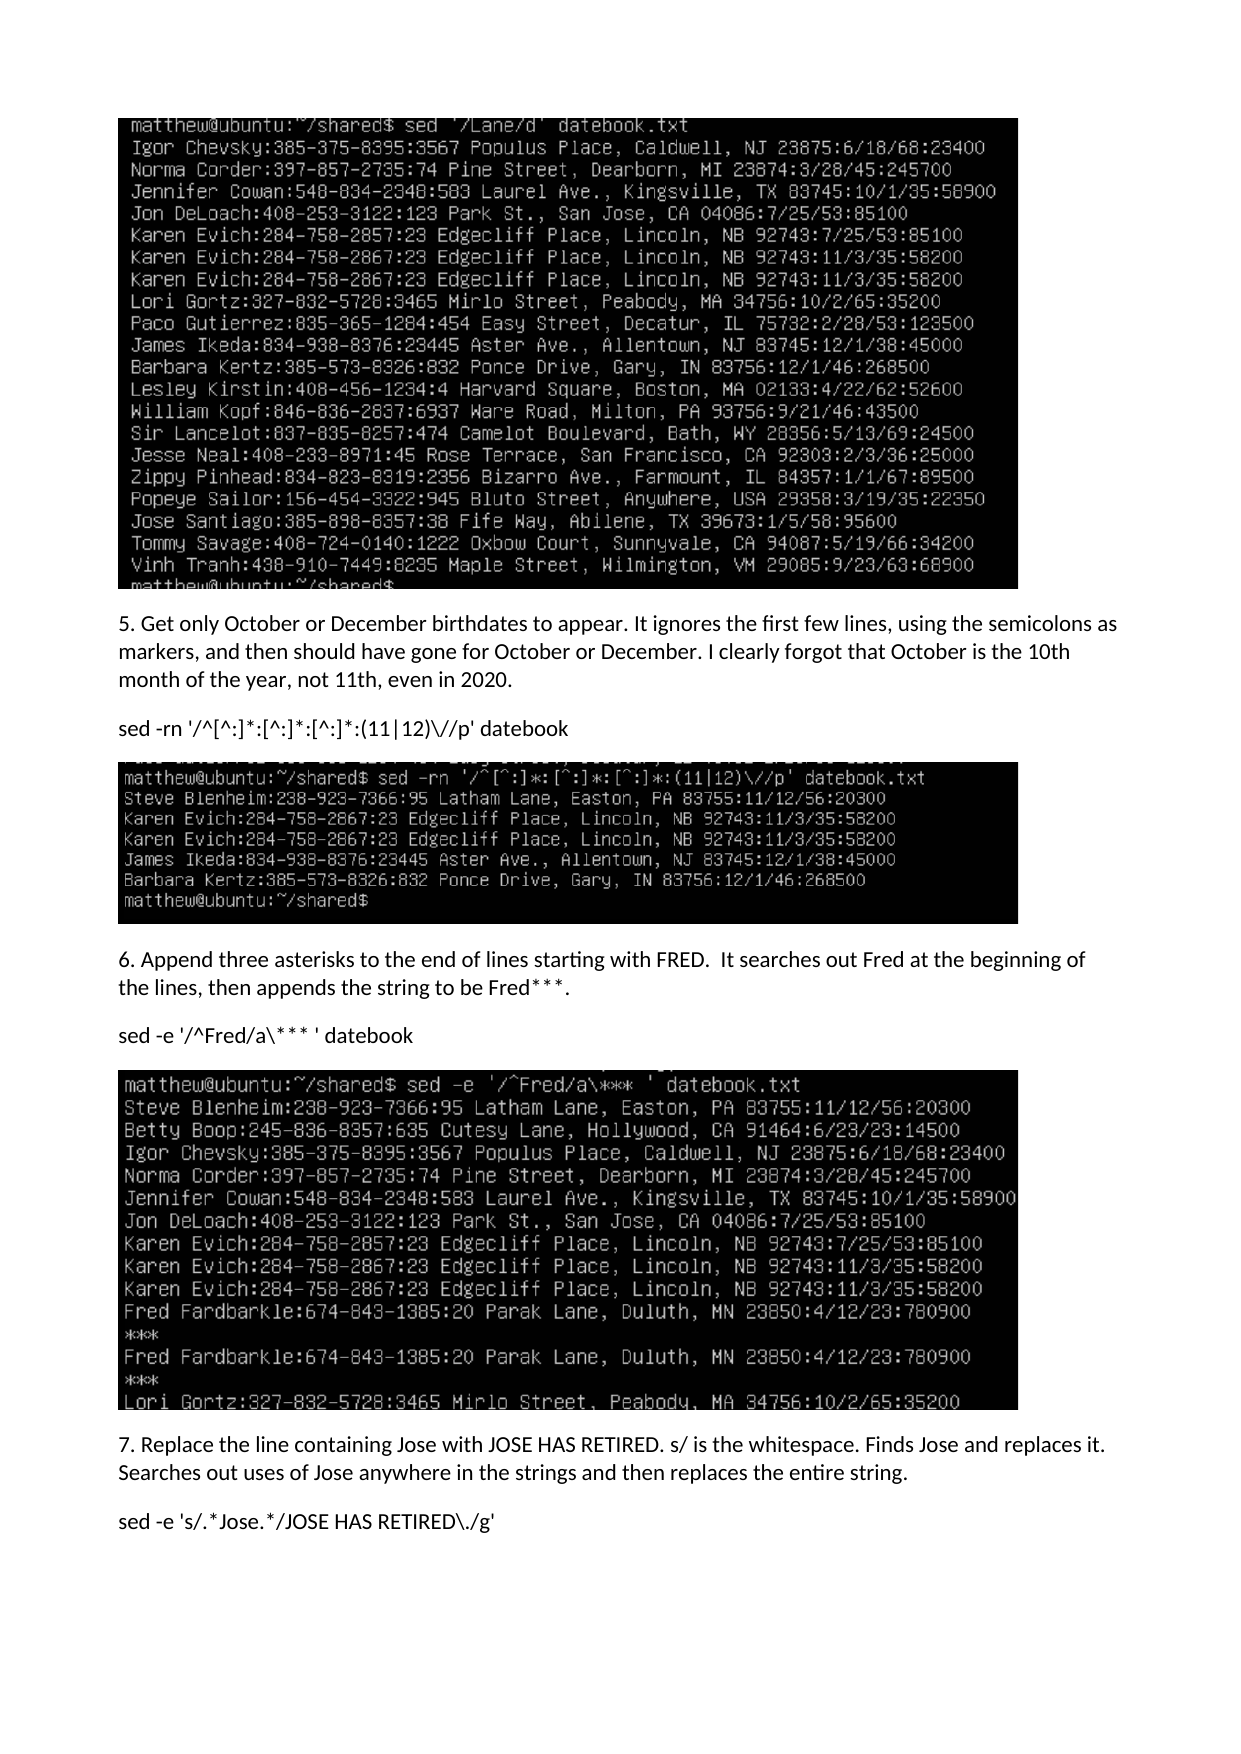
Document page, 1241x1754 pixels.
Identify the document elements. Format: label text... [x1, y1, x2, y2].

text 7. Replace the line containing Jose with JOSE HAS RETIRED. s/ is the whitespace. Finds Jose and replaces it. Searches out uses of Jose anywhere in the strings and then replaces the entire string. [118, 1430, 1122, 1486]
text 6. Append three asterisks to the end of lines starting with FRED. It searches out Fred at the beginning of the lines, then appends the string to be Fred***. [118, 945, 1122, 1001]
text sed -e '/^Fred/a\*** ' datebook [118, 1022, 1122, 1050]
text sed -rn '/^[^:]*:[^:]*:[^:]*:(11|12)\//p' datebook [118, 714, 1122, 742]
text 5. Get only October or December birthdates to appear. It ignores the first few lines, using the semicolons as markers, and then should have gone for October or December. I clearly forgot that October is the 10th month of the year, not 11th, even in 2020. [118, 609, 1122, 693]
text sed -e 's/.*Jose.*/JOSE HAS RETIRED\./g' [118, 1507, 1122, 1535]
